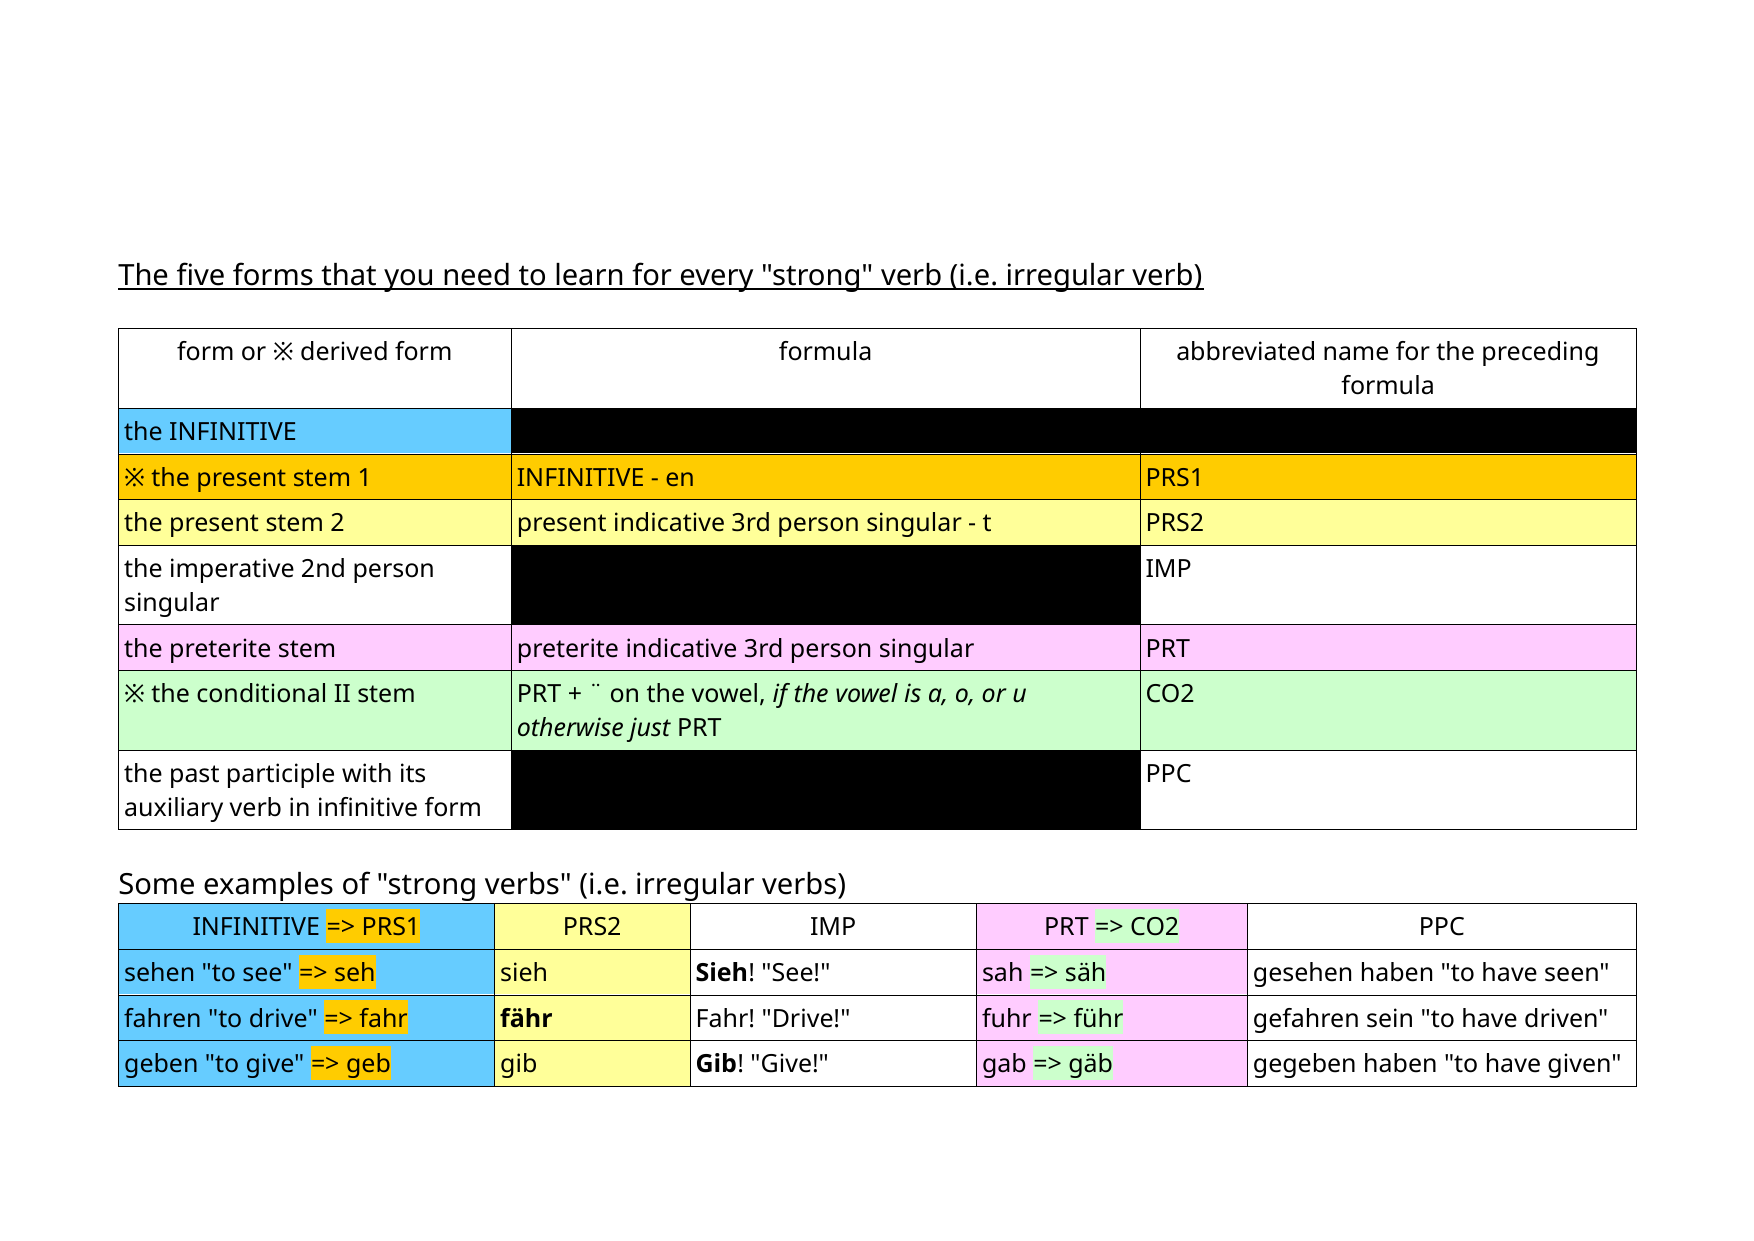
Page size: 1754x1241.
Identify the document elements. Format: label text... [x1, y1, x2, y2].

table_cell fähr [495, 996, 690, 1040]
table_cell [512, 751, 1140, 829]
table_cell CO2 [1141, 671, 1636, 750]
table_cell PRT + ¨ on the vowel, if the vowel is a, o, or u otherwise just PRT [512, 671, 1140, 750]
table_header PRT => CO2 [977, 904, 1247, 949]
table_cell present indicative 3rd person singular - t [512, 500, 1140, 545]
table_header abbreviated name for the preceding formula [1141, 329, 1636, 408]
table_cell IMP [1141, 546, 1636, 624]
table_cell sehen "to see" => seh [119, 950, 494, 994]
table_cell preterite indicative 3rd person singular [512, 625, 1140, 670]
table_cell gegeben haben "to have given" [1248, 1041, 1636, 1086]
table_cell PRS2 [1141, 500, 1636, 545]
table_cell the INFINITIVE [119, 409, 511, 453]
table_cell the past participle with its auxiliary verb in infinitive form [119, 751, 511, 829]
table_cell the present stem 2 [119, 500, 511, 545]
table_header IMP [691, 904, 976, 949]
table_cell gib [495, 1041, 690, 1086]
table_cell [512, 546, 1140, 624]
table_cell ※ the conditional II stem [119, 671, 511, 750]
table_header PRS2 [495, 904, 690, 949]
table_cell sah => säh [977, 950, 1247, 994]
table_cell [1141, 409, 1636, 453]
table_cell Gib! "Give!" [691, 1041, 976, 1086]
table_cell [512, 409, 1140, 453]
table_cell ※ the present stem 1 [119, 455, 511, 499]
table_cell the imperative 2nd person singular [119, 546, 511, 624]
table_cell gesehen haben "to have seen" [1248, 950, 1636, 994]
table_cell PRT [1141, 625, 1636, 670]
table_cell gefahren sein "to have driven" [1248, 996, 1636, 1040]
table_cell fuhr => führ [977, 996, 1247, 1040]
table_cell Fahr! "Drive!" [691, 996, 976, 1040]
table_header formula [512, 329, 1140, 408]
table_cell Sieh! "See!" [691, 950, 976, 994]
table_cell fahren "to drive" => fahr [119, 996, 494, 1040]
table_cell INFINITIVE - en [512, 455, 1140, 499]
text Some examples of "strong verbs" (i.e. irregular verbs) [118, 863, 1636, 903]
table_cell PPC [1141, 751, 1636, 829]
table_header PPC [1248, 904, 1636, 949]
text The five forms that you need to learn for every "strong" verb (i.e. irregular verb) [118, 254, 1636, 294]
table_cell the preterite stem [119, 625, 511, 670]
table_cell PRS1 [1141, 455, 1636, 499]
table_cell gab => gäb [977, 1041, 1247, 1086]
table_cell sieh [495, 950, 690, 994]
table_header form or ※ derived form [119, 329, 511, 408]
table_cell geben "to give" => geb [119, 1041, 494, 1086]
table_header INFINITIVE => PRS1 [119, 904, 494, 949]
